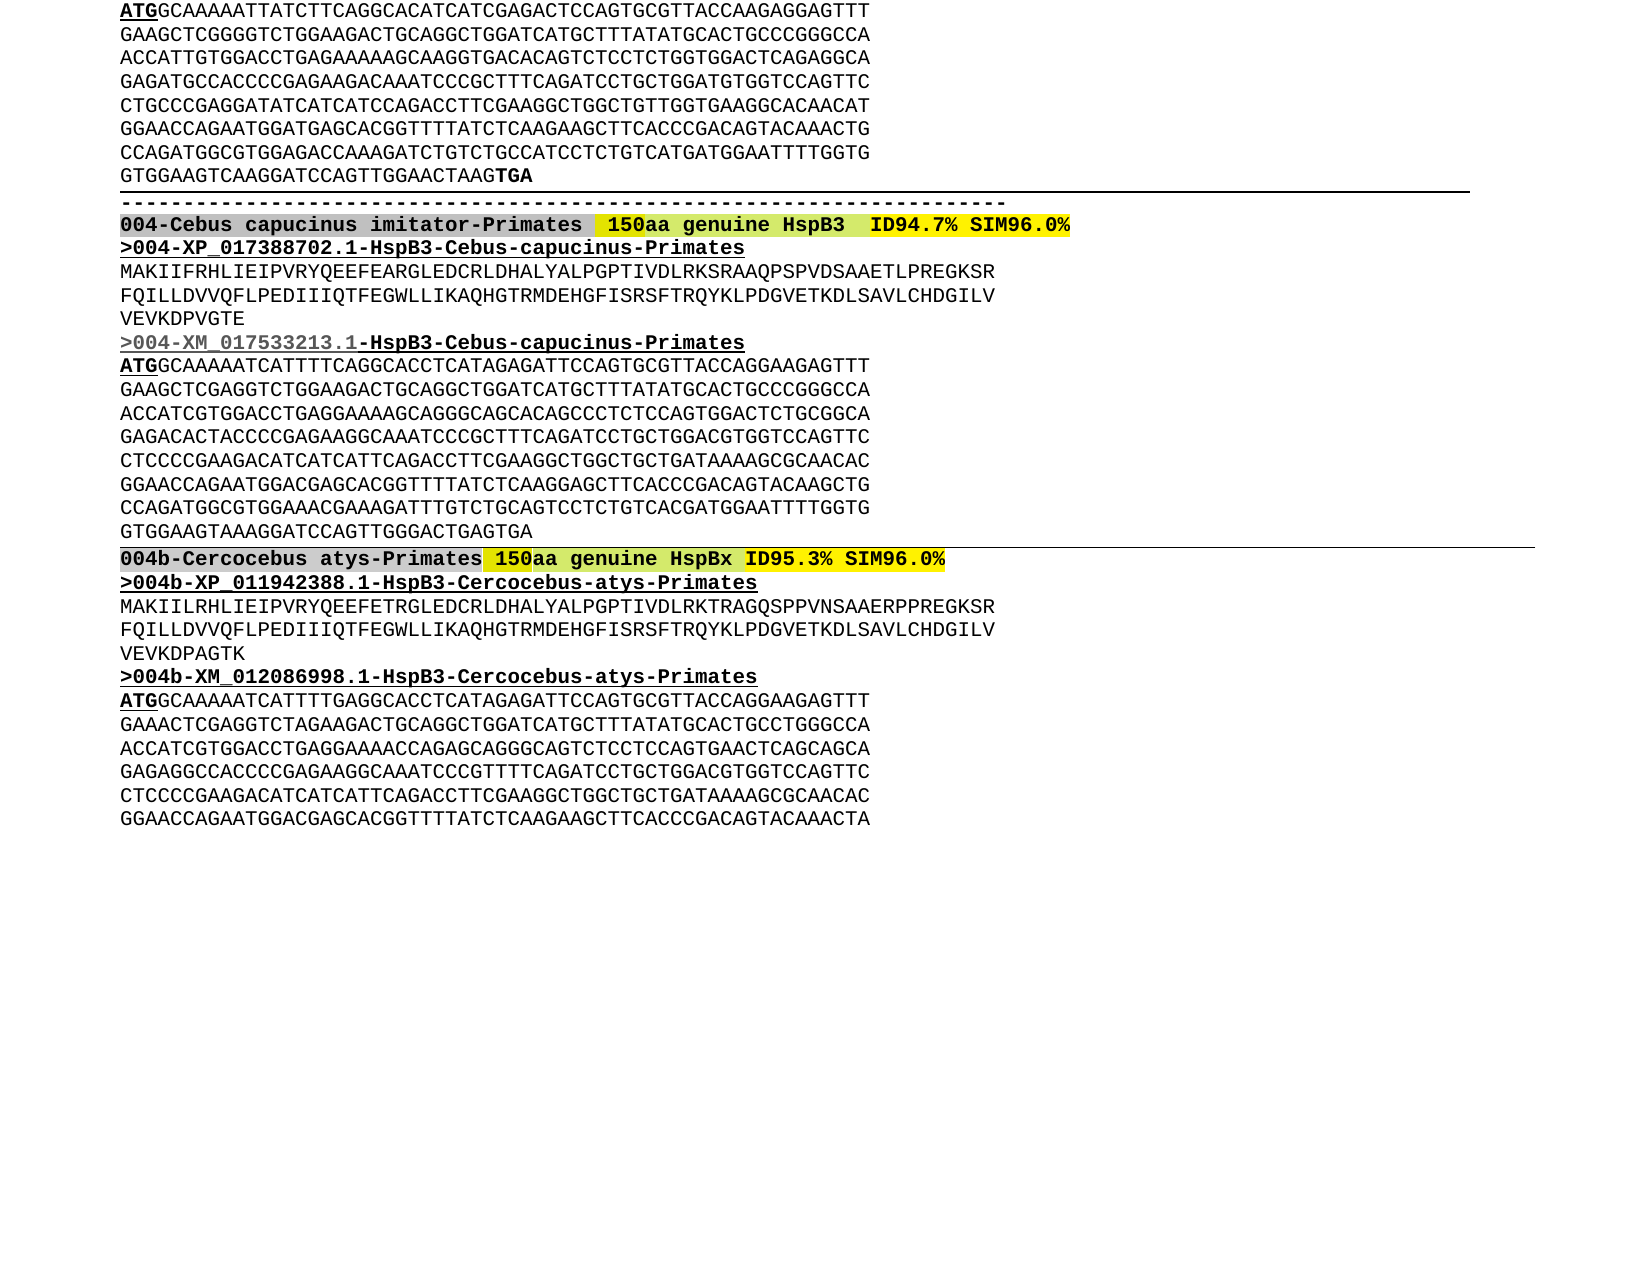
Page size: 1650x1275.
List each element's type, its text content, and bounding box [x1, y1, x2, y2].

text GAAGCTCGAGGTCTGGAAGACTGCAGGCTGGATCATGCTTTATATGCACTGCCCGGGCCA [120, 379, 1535, 403]
text CTCCCCGAAGACATCATCATTCAGACCTTCGAAGGCTGGCTGCTGATAAAAGCGCAACAC [120, 450, 1535, 474]
text >004-XM_017533213.1-HspB3-Cebus-capucinus-Primates [120, 332, 1535, 356]
text 004-Cebus capucinus imitator-Primates 150aa genuine HspB3 ID94.7% SIM96.0% [120, 214, 1535, 237]
text GAAGCTCGGGGTCTGGAAGACTGCAGGCTGGATCATGCTTTATATGCACTGCCCGGGCCA [120, 24, 1535, 47]
text CTCCCCGAAGACATCATCATTCAGACCTTCGAAGGCTGGCTGCTGATAAAAGCGCAACAC [120, 785, 1535, 808]
text GAGATGCCACCCCGAGAAGACAAATCCCGCTTTCAGATCCTGCTGGATGTGGTCCAGTTC [120, 71, 1535, 94]
text ACCATTGTGGACCTGAGAAAAAGCAAGGTGACACAGTCTCCTCTGGTGGACTCAGAGGCA [120, 47, 1535, 71]
text GAAACTCGAGGTCTAGAAGACTGCAGGCTGGATCATGCTTTATATGCACTGCCTGGGCCA [120, 714, 1535, 737]
text MAKIIFRHLIEIPVRYQEEFEARGLEDCRLDHALYALPGPTIVDLRKSRAAQPSPVDSAAETLPREGKSR [120, 261, 1535, 284]
text VEVKDPAGTK [120, 643, 1535, 667]
text GTGGAAGTAAAGGATCCAGTTGGGACTGAGTGA [120, 521, 1535, 547]
text ----------------------------------------------------------------------- [120, 193, 1470, 214]
text GGAACCAGAATGGACGAGCACGGTTTTATCTCAAGGAGCTTCACCCGACAGTACAAGCTG [120, 474, 1535, 497]
text FQILLDVVQFLPEDIIIQTFEGWLLIKAQHGTRMDEHGFISRSFTRQYKLPDGVETKDLSAVLCHDGILV [120, 619, 1535, 643]
text CCAGATGGCGTGGAAACGAAAGATTTGTCTGCAGTCCTCTGTCACGATGGAATTTTGGTG [120, 497, 1535, 521]
text CTGCCCGAGGATATCATCATCCAGACCTTCGAAGGCTGGCTGTTGGTGAAGGCACAACAT [120, 94, 1535, 118]
text MAKIILRHLIEIPVRYQEEFETRGLEDCRLDHALYALPGPTIVDLRKTRAGQSPPVNSAAERPPREGKSR [120, 596, 1535, 619]
text GGAACCAGAATGGACGAGCACGGTTTTATCTCAAGAAGCTTCACCCGACAGTACAAACTA [120, 808, 1535, 832]
text ATGGCAAAAATCATTTTCAGGCACCTCATAGAGATTCCAGTGCGTTACCAGGAAGAGTTT [120, 356, 1535, 379]
text >004-XP_017388702.1-HspB3-Cebus-capucinus-Primates [120, 237, 1535, 261]
text VEVKDPVGTE [120, 308, 1535, 332]
text ATGGCAAAAATTATCTTCAGGCACATCATCGAGACTCCAGTGCGTTACCAAGAGGAGTTT [120, 0, 1535, 24]
text GAGAGGCCACCCCGAGAAGGCAAATCCCGTTTTCAGATCCTGCTGGACGTGGTCCAGTTC [120, 761, 1535, 785]
text ATGGCAAAAATCATTTTGAGGCACCTCATAGAGATTCCAGTGCGTTACCAGGAAGAGTTT [120, 690, 1535, 714]
text GTGGAAGTCAAGGATCCAGTTGGAACTAAGTGA [120, 166, 1470, 191]
text 004b-Cercocebus atys-Primates 150aa genuine HspBx ID95.3% SIM96.0% [120, 548, 1337, 572]
text GAGACACTACCCCGAGAAGGCAAATCCCGCTTTCAGATCCTGCTGGACGTGGTCCAGTTC [120, 426, 1535, 450]
text CCAGATGGCGTGGAGACCAAAGATCTGTCTGCCATCCTCTGTCATGATGGAATTTTGGTG [120, 142, 1535, 166]
text >004b-XP_011942388.1-HspB3-Cercocebus-atys-Primates [120, 572, 1535, 596]
text ACCATCGTGGACCTGAGGAAAAGCAGGGCAGCACAGCCCTCTCCAGTGGACTCTGCGGCA [120, 403, 1535, 426]
text >004b-XM_012086998.1-HspB3-Cercocebus-atys-Primates [120, 667, 1535, 690]
text FQILLDVVQFLPEDIIIQTFEGWLLIKAQHGTRMDEHGFISRSFTRQYKLPDGVETKDLSAVLCHDGILV [120, 284, 1535, 308]
text ACCATCGTGGACCTGAGGAAAACCAGAGCAGGGCAGTCTCCTCCAGTGAACTCAGCAGCA [120, 737, 1535, 761]
text GGAACCAGAATGGATGAGCACGGTTTTATCTCAAGAAGCTTCACCCGACAGTACAAACTG [120, 118, 1535, 142]
